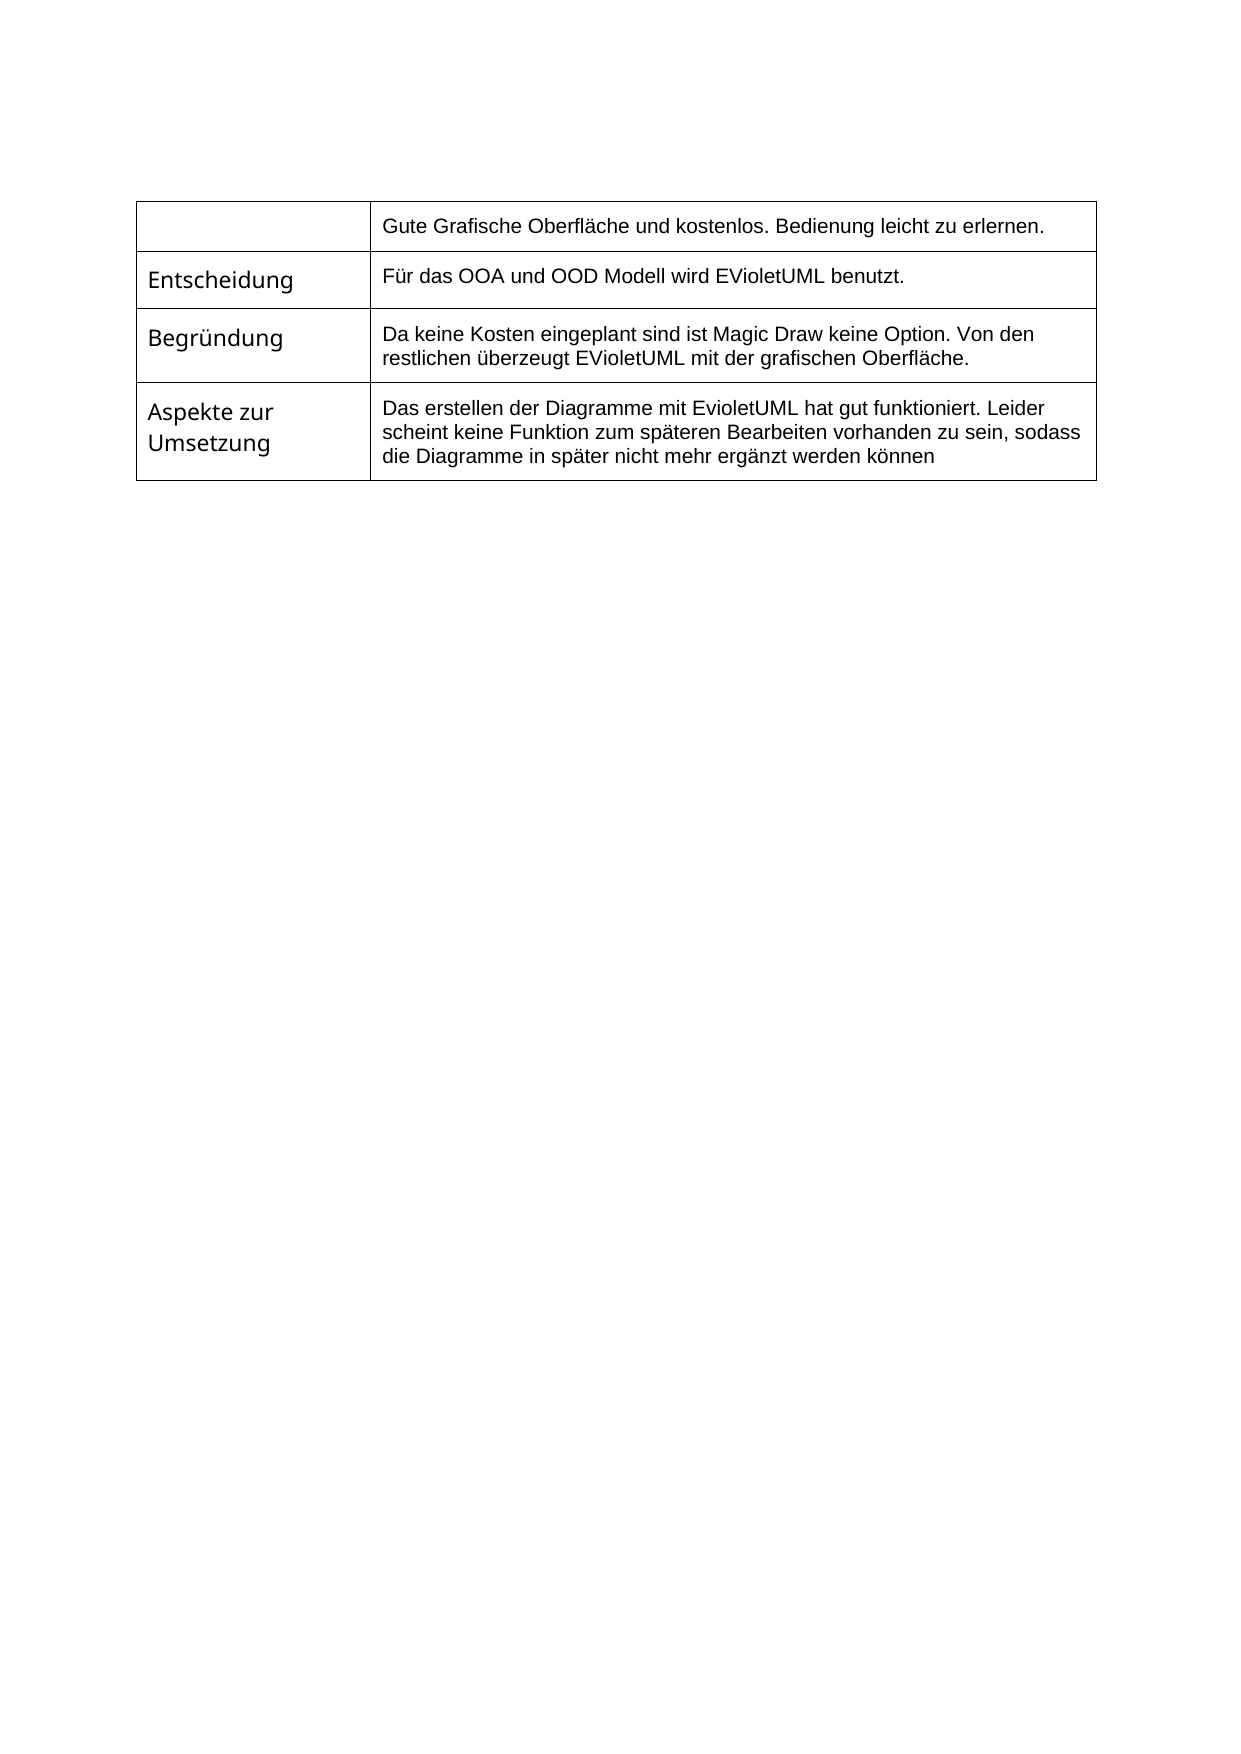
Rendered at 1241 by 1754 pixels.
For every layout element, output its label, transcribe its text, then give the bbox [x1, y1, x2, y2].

table_cell Da keine Kosten eingeplant sind ist Magic Draw keine Option. Von den restlichen überzeugt EVioletUML mit der grafischen Oberfläche. [371, 309, 1096, 382]
table_cell [137, 202, 370, 251]
table_cell Aspekte zur Umsetzung [137, 383, 370, 480]
table_cell Gute Grafische Oberfläche und kostenlos. Bedienung leicht zu erlernen. [371, 202, 1096, 251]
table_cell Das erstellen der Diagramme mit EvioletUML hat gut funktioniert. Leider scheint keine Funktion zum späteren Bearbeiten vorhanden zu sein, sodass die Diagramme in später nicht mehr ergänzt werden können [371, 383, 1096, 480]
table_cell Für das OOA und OOD Modell wird EVioletUML benutzt. [371, 252, 1096, 308]
table_cell Entscheidung [137, 252, 370, 308]
table_cell Begründung [137, 309, 370, 382]
